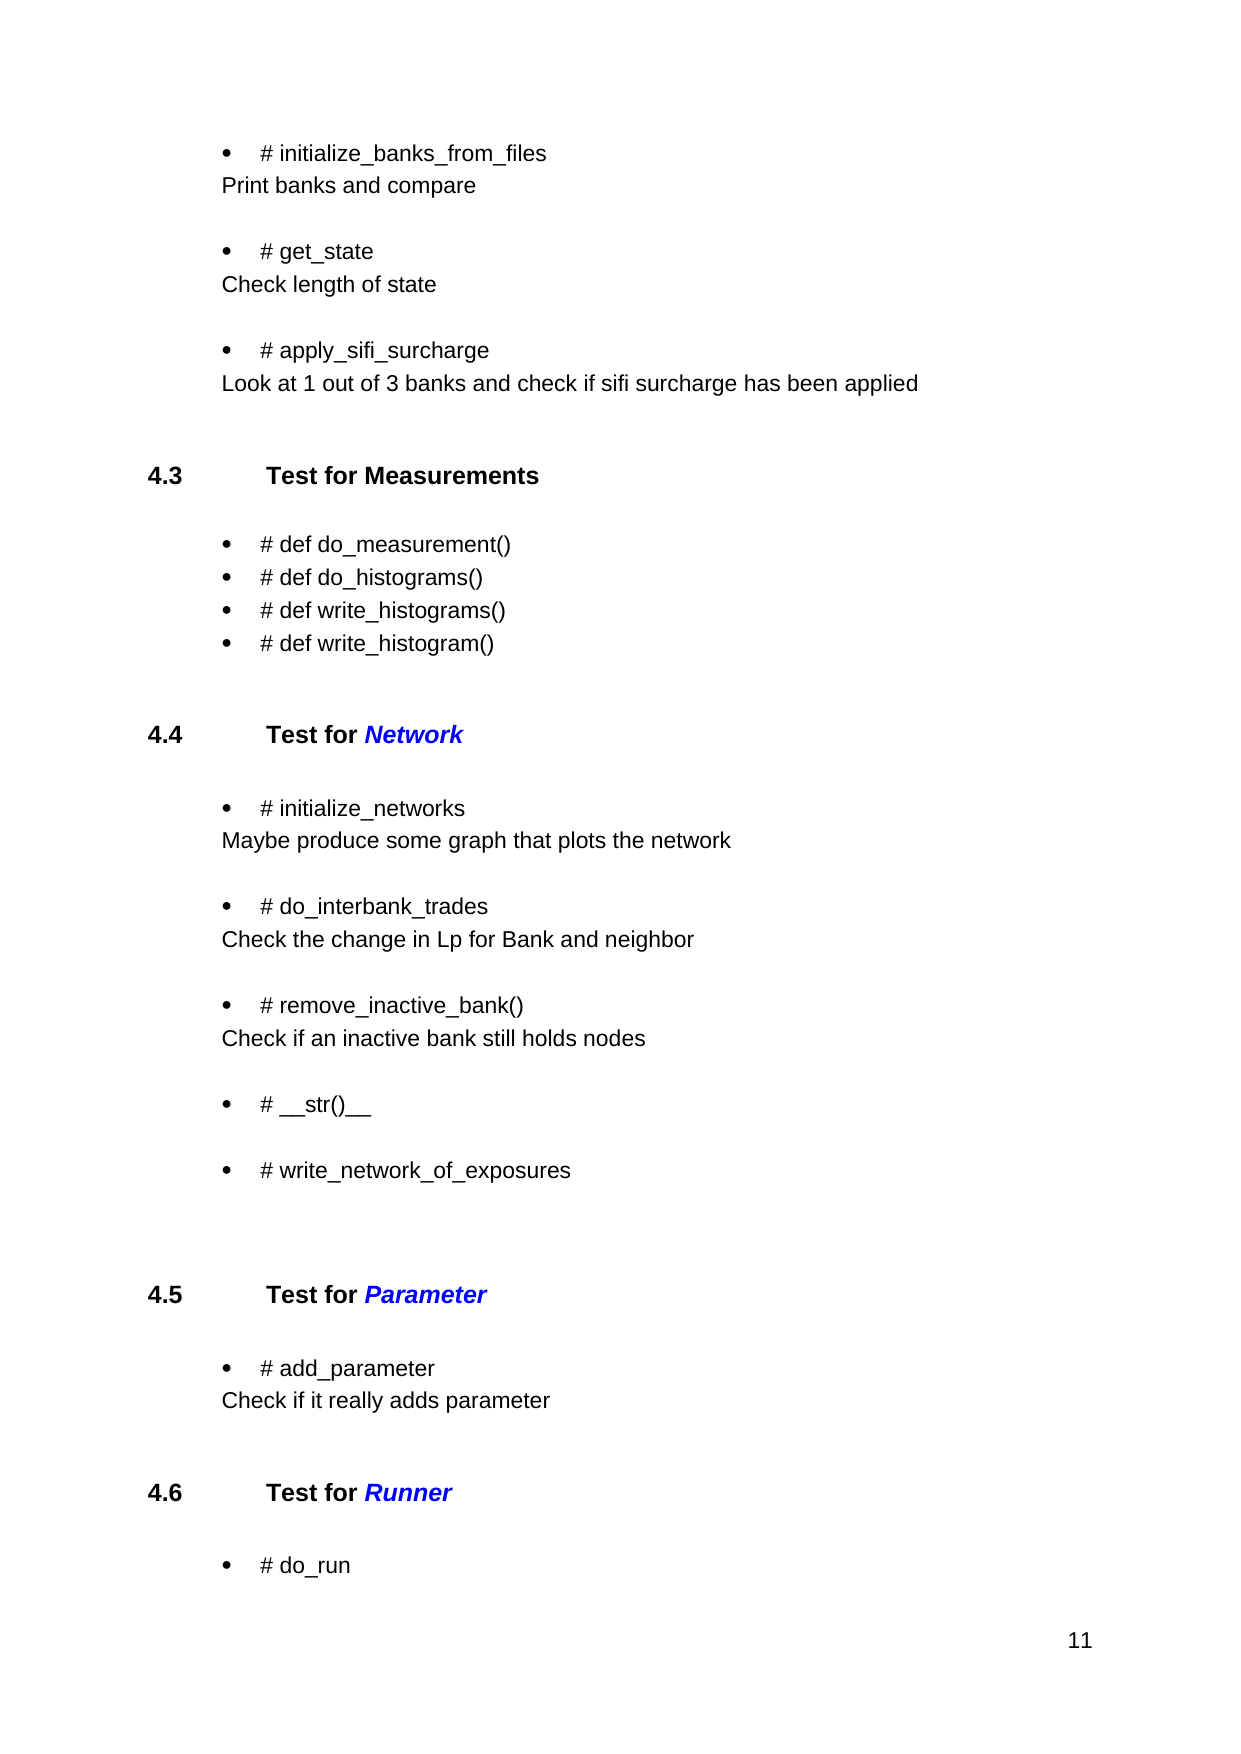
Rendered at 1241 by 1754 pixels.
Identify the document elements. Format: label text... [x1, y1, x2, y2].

text Look at 1 out of 3 banks and check if sifi surcharge has been applied [221, 370, 1093, 396]
subtitle Test for Network [148, 720, 1093, 749]
text Maybe produce some graph that plots the network [221, 827, 1093, 854]
list # initialize_networks [223, 794, 1093, 821]
list # add_parameter [223, 1354, 1093, 1381]
text Check length of state [221, 271, 1093, 298]
list # do_interbank_trades [223, 893, 1093, 920]
text Check the change in Lp for Bank and neighbor [221, 926, 1093, 953]
text Check if it really adds parameter [221, 1387, 1093, 1414]
list # write_network_of_exposures [223, 1157, 1093, 1183]
list # def write_histogram() [223, 629, 1093, 656]
list # apply_sifi_surcharge [223, 337, 1093, 363]
list # def do_measurement() [223, 531, 1093, 557]
text Print banks and compare [221, 172, 1093, 199]
list # __str()__ [223, 1091, 1093, 1117]
subtitle Test for Measurements [148, 461, 1093, 518]
list # initialize_banks_from_files [223, 139, 1093, 166]
subtitle Test for Runner [148, 1478, 1093, 1507]
list # get_state [223, 238, 1093, 265]
list # remove_inactive_bank() [223, 992, 1093, 1018]
list # do_run [223, 1552, 1093, 1579]
text Check if an inactive bank still holds nodes [221, 1025, 1093, 1051]
list # def do_histograms() [223, 564, 1093, 590]
list # def write_histograms() [223, 597, 1093, 623]
subtitle Test for Parameter [148, 1280, 1093, 1309]
